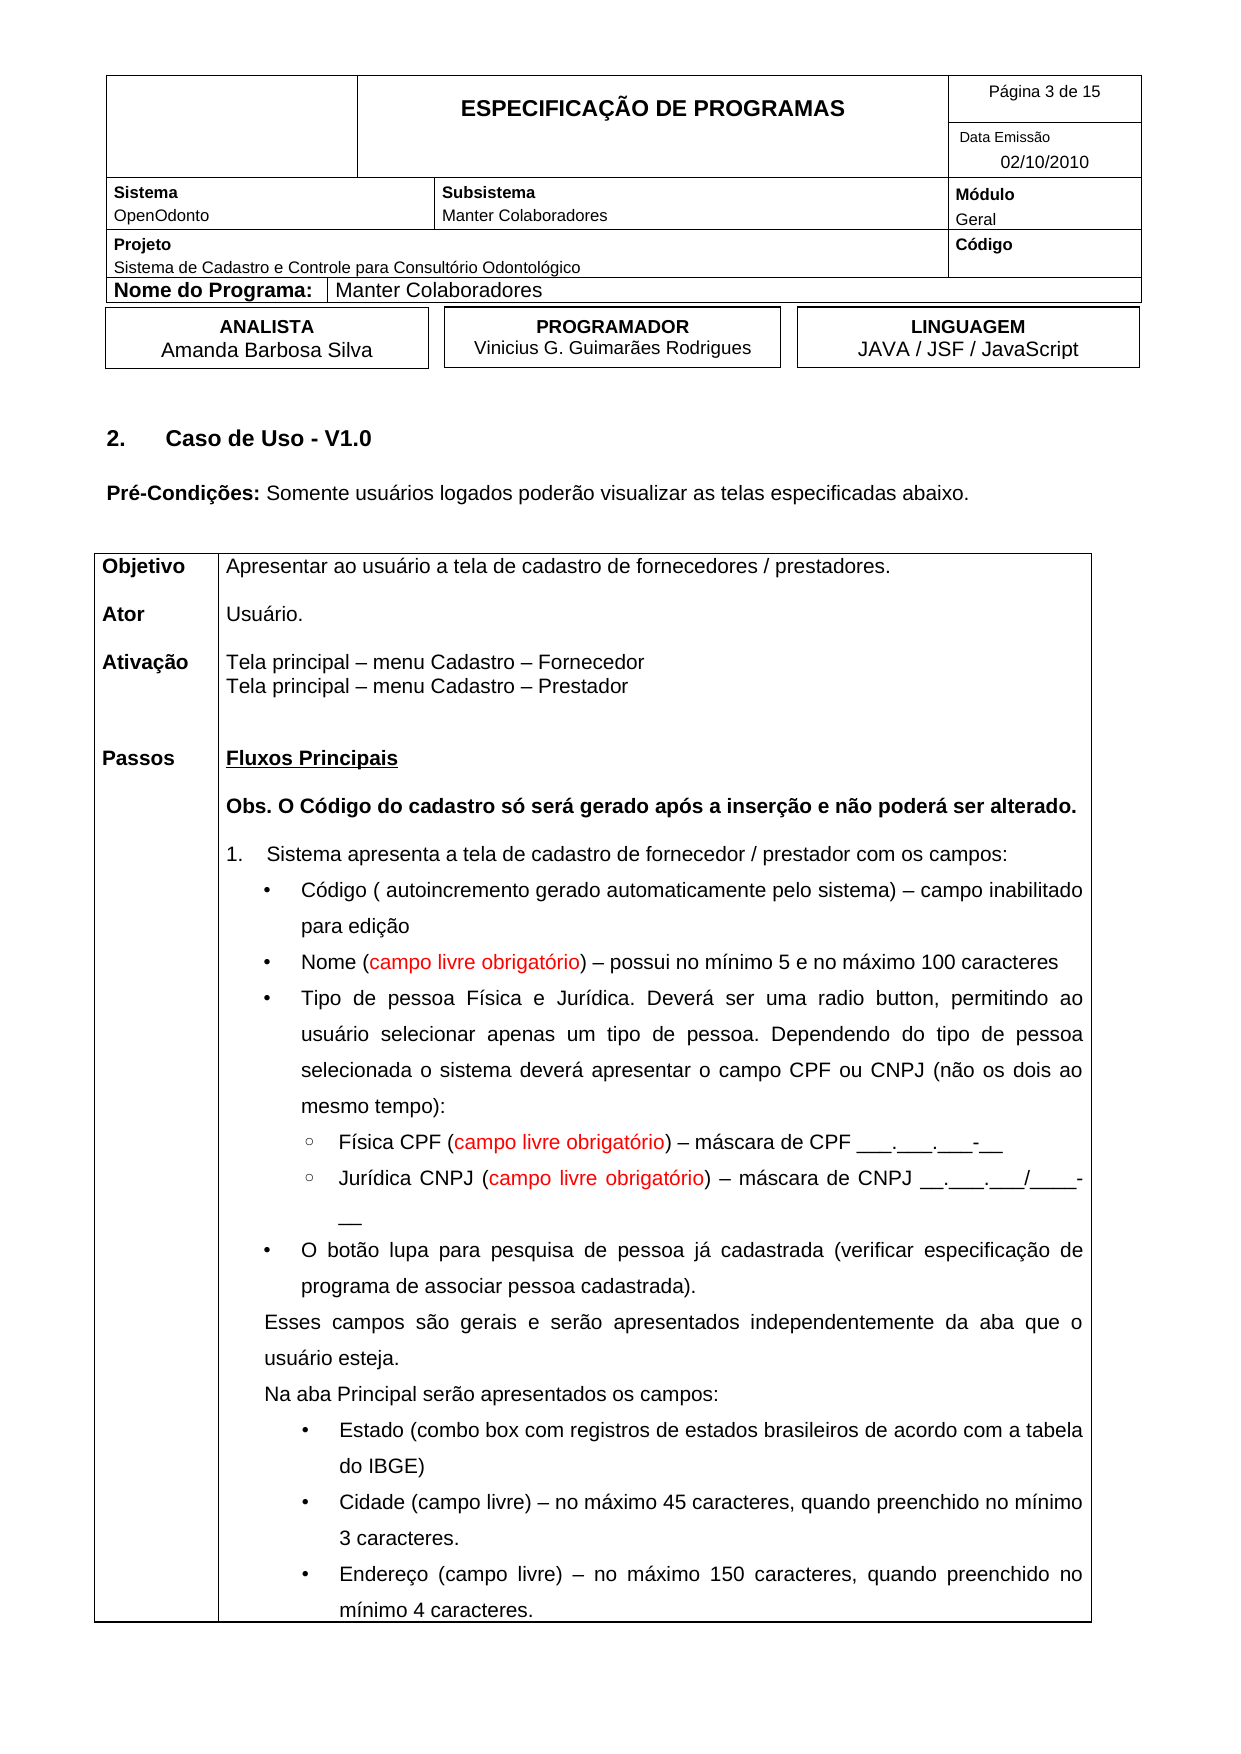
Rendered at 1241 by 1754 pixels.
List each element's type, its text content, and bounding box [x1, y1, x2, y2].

subtitle Caso de Uso - V1.0 [106, 424, 1151, 451]
table_header Apresentar ao usuário a tela de cadastro de fornecedores / prestadores. Usuário. Tela principal – menu Cadastro – Fornecedor Tela principal – menu Cadastro – Prestador Fluxos Principais Obs. O Código do cadastro só será gerado após a inserção e não poderá ser alterado. Sistema apresenta a tela de cadastro de fornecedor / prestador com os campos: Código ( autoincremento gerado automaticamente pelo sistema) – campo inabilitado para edição Nome (campo livre obrigatório) – possui no mínimo 5 e no máximo 100 caracteres Tipo de pessoa Física e Jurídica. Deverá ser uma radio button, permitindo ao usuário selecionar apenas um tipo de pessoa. Dependendo do tipo de pessoa selecionada o sistema deverá apresentar o campo CPF ou CNPJ (não os dois ao mesmo tempo): Física CPF (campo livre obrigatório) – máscara de CPF ___.___.___-__ Jurídica CNPJ (campo livre obrigatório) – máscara de CNPJ __.___.___/____-__ O botão lupa para pesquisa de pessoa já cadastrada (verificar especificação de programa de associar pessoa cadastrada). Esses campos são gerais e serão apresentados independentemente da aba que o usuário esteja. Na aba Principal serão apresentados os campos: Estado (combo box com registros de estados brasileiros de acordo com a tabela do IBGE) Cidade (campo livre) – no máximo 45 caracteres, quando preenchido no mínimo 3 caracteres. Endereço (campo livre) – no máximo 150 caracteres, quando preenchido no mínimo 4 caracteres. E-mail (campo livre) – validação do E-mail feita de acordo com a RFC-5322 principalmente na seção 3.4.1 e RFC-5321 (ex.: joao@exemplo.com) – no máximo 45 caracteres Data de Cadastro (campo onde o usuário poderá selecionar a data a partir de um mini calendário autoexplicativo apresentado ao lado do campo) – o usuário poderá abrir o calendário clicando no campo ou no ícone que o representa Observação (área de texto livre) – no máximo 500 caracteres Aba Fone/Contato (verificar especificação de programa de manter telefone). Aba Produto (para Fornecedor) ou Serviço (para Prestador) (verificar especificação de programa de associar produto). Fluxo Alternativo – Usuário não está logado no sistema Usuário clica na tela principal no menu Cadastro – Fornecedor / Prestador. O sistema deverá filtrar as requisiões de URL que contenham /cadastro/... verificando a autenticação do usuário. Caso o usuário esteja autenticado, a requisição prossegue normalmente. Caso o usuário não esteja autenticado, o sistema redireciona para tela de login, e após a autenticação, para a tela principal. Caso o usuário esteja efetuando um novo cadastro, após preencher os dados, ele seleciona o botão Salvar ou digitar a tecla “enter” (desde que o foco do cursor esteja em um campo do tipo 'input'). O usuário poderá preencher os dois campos, CPF e CNPJ, mas no momento que clicar no botão salvar do cadastro somente o campo que estiver apresentado na tela no momento será salvo. Ou seja, se o usuário preencher o campo CPF e posteriormente o CNPJ, mas no momento que clicou no botão salvar o campo CPF estiver apresentado na tela, somente o CPF será salvo no banco e o que foi preenchido em CNPJ será perdido. O sistema remove qualquer caractere que não seja alfanumerico, de marcação ou acentuação e aplica uppercase nos campos: nome, cidade e endereço. Persiste os dados no banco de dados e exibe mensagem de confirmação “Cadastro efetuado com sucesso”. Fluxos alternativos – inclusão: Fluxo Alternativo 1 – Usuário não preencheu os dados obrigatórios Ao selecionar o botão salvar, o sistema deverá primeiramente validar os campos obrigatórios. Se o sistema verificar que os campos obrigatórios Nome e CPF ou CNPJ não foram preenchidos ou se contém conteúdo vazio (espaços). Sistema apresenta mensagem em uma pop up: “Campos obrigatórios não preenchidos.” e retorna a tela de cadastro. Caso o campo esteja nulo o sistema indica acima dos campos obrigatórios não preenchidos a mensagem: “* O valor esta nulo.” Caso o campo esteja com conteúdo vazio (espaços) o sistema indica acima dos campos a mensagem: “* O valor esta vazio.” Se mesmo removendo espaços excedentes o conteúdo do campo seja vazio (espaços) o sistema indica acima dos campos a mensagem: “* O valor tem conteúdo vazio.” Fluxo Alternativo 2 – Campos Preenchidos Inválidos Campos Nome, CPF ou CNPJ, Cidade, Endereço, E-mail e Observação. Após verificar os campos obrigatórios, o sistema deverá realizar as validações abaixo. Possíveis Mensagens: Caso os campos não passem pelas verificações, o sistema deve apresentar a mensagem em uma pop up: “Campos inválidos.”, retornar a tela de cadastro e indicar acima dos campos a mensagem correspondente. Se o sistema verificar que os campos estão nulos deverá apresentar a mensagem: “* O valor esta nulo.” Se o sistema verificar que os campos estão vazios deverá apresentar a mensagem: “* O valor esta vazio.” Se o sistema verificar que os campos estão com conteúdo vazio (ou seja, se contém espaços mesmo após a remoção dos espaços excedentes) deverá apresentar a mensagem: “* O valor tem conteúdo vazio.”. Se o sistema verificar que os campos: Nome, Cidade e Endereço não possuem o mínimo necessário deverá apresentar a mensagem: “* Valor muito curto : Minímo exigido = 'mínimo definido'”. Se o sistema verificar que os campos possuem mais que o máximo permitido deverá apresentar a mensagem: “Valor muito longo : Máximo permitido = 'máximo definido'”. Se o sistema verificar que o campo E-mail não está de acordo com o padrão da RFC-5322 deverá apresentar a mensagem: “* O valor não tem o padrão esperado”. Se o sistema verificar que o campo CPF não está de acordo com o padrão de 11 dígitos deverá apresentar a mensagem: “* O valor não tem o padrão esperado”. Se o sistema verificar que o campo CNPJ não está de acordo com o padrã de 14 dígitos deverá apresentar a mensagem: “* O valor não tem o padrão esperado”. Caso o usuário esteja realizando uma busca, após selecionar o botão Pesquisa: Sistema apresenta uma tela modal com os filtros para pesquisa: Nome produto Descrição produto Nome Descrição E uma tabela de resultados com no máximo (os primeiros) 1000 registros cadastrados, paginando a cada pelo menos 10 registros. A tabela de resultados deve conter as colunas: Código Nome Email CPF/CNPJ O sistema deve apresentar uma barra de scroller (rolagem), com o número de páginas, permitindo ao usuário navegar para a próxima página, para a página anterior, para uma das páginas que esteja visualizando o número e para a última ou primeira página da listagem. O usuário poderá pesquisar com nenhum, um, ou mais filtros. Os resultados da busca devem ser apresentados na tela modal em uma tabela sempre se limitando a no máximo 1000 registros independente dos filtros aplicados e sempre paginando a cada 10 registros. Em todos os casos de busca o resultado da consulta, realizada no banco de dados, deverá conter apenas os campos que serão exibidos na tabela de resultados, ou seja nesse momento não serão recuperados relacionamentos e demais dados. Além de apresentar ao usuário a quantidade de resultados encontrados e o tempo de consulta em segundos. A pesquisa dos filtros por nome, nome produto e descrição produto será feita por 'like', ou seja, o usuário poderá digitar parte do nome para efetuar a busca. Caso mais de um filtro de pesquisa seja informado, a pesquisa associará logicamente os filtros de forma complementar, ou seja um filtro 'AND' outro filtro, combinando os dois ou mais valores para pesquisa. O usuário poderá clicar no botão Buscar ou digitar a tecla 'enter' do teclado para efetuar a busca. O foco do cursor deverá estar posicionado em algum campo 'input' da tela de pesquisa para que se possa acionar a busca por meio da tecla 'enter'. Em todos os casos de busca,quando em filtros do tipo 'input' não haverá diferenciação da caixa de texto (case-insensiteve) para filtrar as consultas. Fluxos alternativos – recuperação: Fluxo Alternativo 1 – Usuário não preencheu os dados da pesquisa Caso o usuário não preencha nenhum filtro para pesquisa e clique no botão Buscar da tela modal ou digite 'enter', o sistema deve apresentar todos os registros se limitando ao máximo de 1000, como foi especificado. Fluxo Alternativo 2 – Usuário preencheu os dados da pesquisa inapropriadamente Quando o usuário clicar no botão Buscar da tela modal ou digitar 'enter', o sistema deverá validar os campos: Filtro Descrição: Deverá ser informado no mínimo 4 caracteres e no máximo 300 caracteres. Caso o usuário informe menos do que 4 caracteres, apresentar a mensagem: “* Descrição = 'valor digitado' : Valor muito curto : Minímo exigido = 4” no canto superior esquerdo da tela modal. Caso o usuário informe mais do que 300 caracteres, apresentar a mensagem: “* Descrição = 'valor digitado...' : Valor muito longo : Máximo permitido = 300” no canto superior esquerdo da tela modal. Não deverá ser apresentado todo o valor que o usuário digitou, apresentar somente 10 caracteres e colocar reticências. Filtro Nome: Deverá ser informado no mínimo 3 caracteres e no máximo 150 caracteres para a busca. Caso o usuário informe menos do que 3 caracteres, apresentar a mensagem: “* Nome = 'valor digitado' : Valor muito curto : Minímo exigido = 3” no canto superior esquerdo da tela modal. Caso o usuário informe mais do que 150 caracteres, apresentar a mensagem: “* Nome = 'valor digitado...' : Valor muito longo : Máximo permitido = 150” no canto superior esquerdo da tela modal. Não deverá ser apresentado todo o valor que o usuário digitou, apresentar somente 10 caracteres e colocar reticências. Fluxo Alternativo 3 – Usuário realiza nova busca Após preencher ou não os filtros da busca e clicar no botão Buscar da tela modal ou digitar 'enter', o sistema deverá apresentar os resultados da busca e permanecer na tela modal para que o usuário possa ou não realizar uma nova consulta. Fluxos de Exceção – recuperação: Fluxo de Exceção 1 – Usuário fecha a tela modal A partir do momento que a tela modal estiver aberta, o usuário poderá fechar a janela a qualquer momento clicando no 'x' da janela (localizado no cabeçalho, canto direito). O sistema deverá retornar a tela de cadastro. Caso o usuário feche a janela de pesquisa, o modal deverá guardar os dados já digitados e os resultados já apresentados até o momento em que o usuário saia da tela de cadastro. Fluxo de Exceção 2 – Usuário clica no botão Limpar da tela modal A partir do momento em que a tela modal estiver aberta, o usuário poderá clicar no botão Limpar da tela modal. Caso o usuário clique no botão, o sistema deverá limpar todos os valores dos filtros e da tabela de resultados. Caso o usuário esteja alterando ou excluindo um registro, primeiramente será iniciado o fluxo de recuperação. A partir da tela modal, com os resultados da pesquisa apresentados na tabela de resultados, o usuário poderá clicar em qualquer registro (uma linha da tabela), ou seja, na tabela de resultados cada linha (resultado/registro) deve ser um link no qual o usuário poderá, ao clicar, iniciar a ação de carregamento do registro escolhido. Quando o usuário clicar sob o registro, o sistema deve fechar a tela modal e carregar TODAS (inclusive relacionamentos e demais dados) as informações do registro escolhido na tela de cadastro. Caso o usuário esteja editando algum registro e inicie qualquer outro fluxo, sem selecionar o botão salvar, todos os dados alterados serão perdidos. Na alteração, o usuário poderá modificar os dados que desejar e selecionar o botão Salvar. O sistema deve persistir os dados e apresentar a mensagem: “Dados alterados com sucesso!” em uma pop-up. O usuário poderá preencher os dois campos, CPF e CNPJ, mas no momento que clicar no botão salvar do cadastro somente o campo que estiver apresentado na tela no momento será salvo. Caso o usuário esteja alterando um registro que esteja com o campo CPF preenchido (por exemplo), troque o tipo de pessoa mas não preencha os dados de CNPJ, o sistema deverá apresentar a mensagem de Campos obrigatórios não preenchidos e indicar o campo, mas os dados de CPF não serão perdidos até que o usuário salve o cadastro. Obs.: Lembrando que o sistema não deve permitir a edição do campo código. Os fluxos alternativos da alteração são os mesmos da INCLUSÃO. Verificar acima. Na exclusão, o usuário poderá selecionar o botão Excluir. O sistema deve confirmar a ação do usuário exibindo a mensagem: “Deseja realmente excluir o registro?” em uma pop-up. Se não houver nenhum registro válido (ou seja, que já esteja salvo no banco de dados, persistente) com as informações carregadas na tela de cadastro, por padrão o sistema deverá inabilitar o botão de excluir. Se o usuário confirmar, o sistema deve verificar se o registro está referenciado em qualquer outra tabela: Caso a referência seja apenas com pessoa e com telefones, o sistema deve excluir todo o registro (tanto fornecedor/prestador, quanto pessoa e telefones) e apresentar a mensagem: “Registro excluído com sucesso”. Caso a referência seja com outras tabelas que herdam de pessoa, o sistema deve excluir somente o registro de fornecedor/prestador e os dados pertencentes a fornecedor/prestador e apresentar a mensagem: “Registro excluído com sucesso”. Os dados de pessoa e de outros que herdam de pessoa não devem ser alterados. Fluxos alternativos - exclusão Fluxo alternativo 1 – Usuário cancelou exclusão Na mensagem de confirmação da ação de exclusão, o usuário poderá cancelar a exclusão. Se o usuário cancelar o sistema deve retornar a tela de cadastro como estava anteriormente, ou seja, com as informações do registro carregadas na tela. O usuário poderá então iniciar qualquer outro fluxo. Fluxo alternativo 2 – Registro referenciado Caso o registro a ser excluído possua refências com outras tabelas(a não ser pessoa , heranças de pessoa e telefones), o sistema não deve pemitir a exlusão do registro. O sistema deve apresentar a mensagem: “Registro referenciado” em uma pop-up e retorna a tela de cadastro como estava anteriormente, ou seja, com as informações do registro carregadas na tela. O usuário poderá iniciar qualquer outro fluxo. Caso o usuário selecione o botão cancelar, o sistema deverá limpar todos os campos preenchidos, até mesmo os de outras abas, e retornar a aba principal do cadastro. Exceções Perda de conexão com o servidor ou banco de dados. Apresentar mensagem em uma pop up: “Falha não prevista – Consulte o administrador do sistema” A sessão do usuário deve expirar em 30 minutos, a partir disso se o usuário selecionar qualquer ação do sistema, ele deve ser redirecionado para a tela de login. Se o usuário selecionar link do “OpenOdonto” (Logo no canto Superior direito Sob o menu), sistema deve redirecionar para a tela principal do sistema. Se o usuário selecionar a opção “sair” (encerrar sessão), sistema deve redirecionar para tela de login e encerrar a sessão corrente do usuário. [219, 554, 1091, 1621]
text Pré-Condições: Somente usuários logados poderão visualizar as telas especificadas abaixo. [106, 481, 1151, 505]
table_header Objetivo Ator Ativação Passos [95, 554, 218, 1621]
